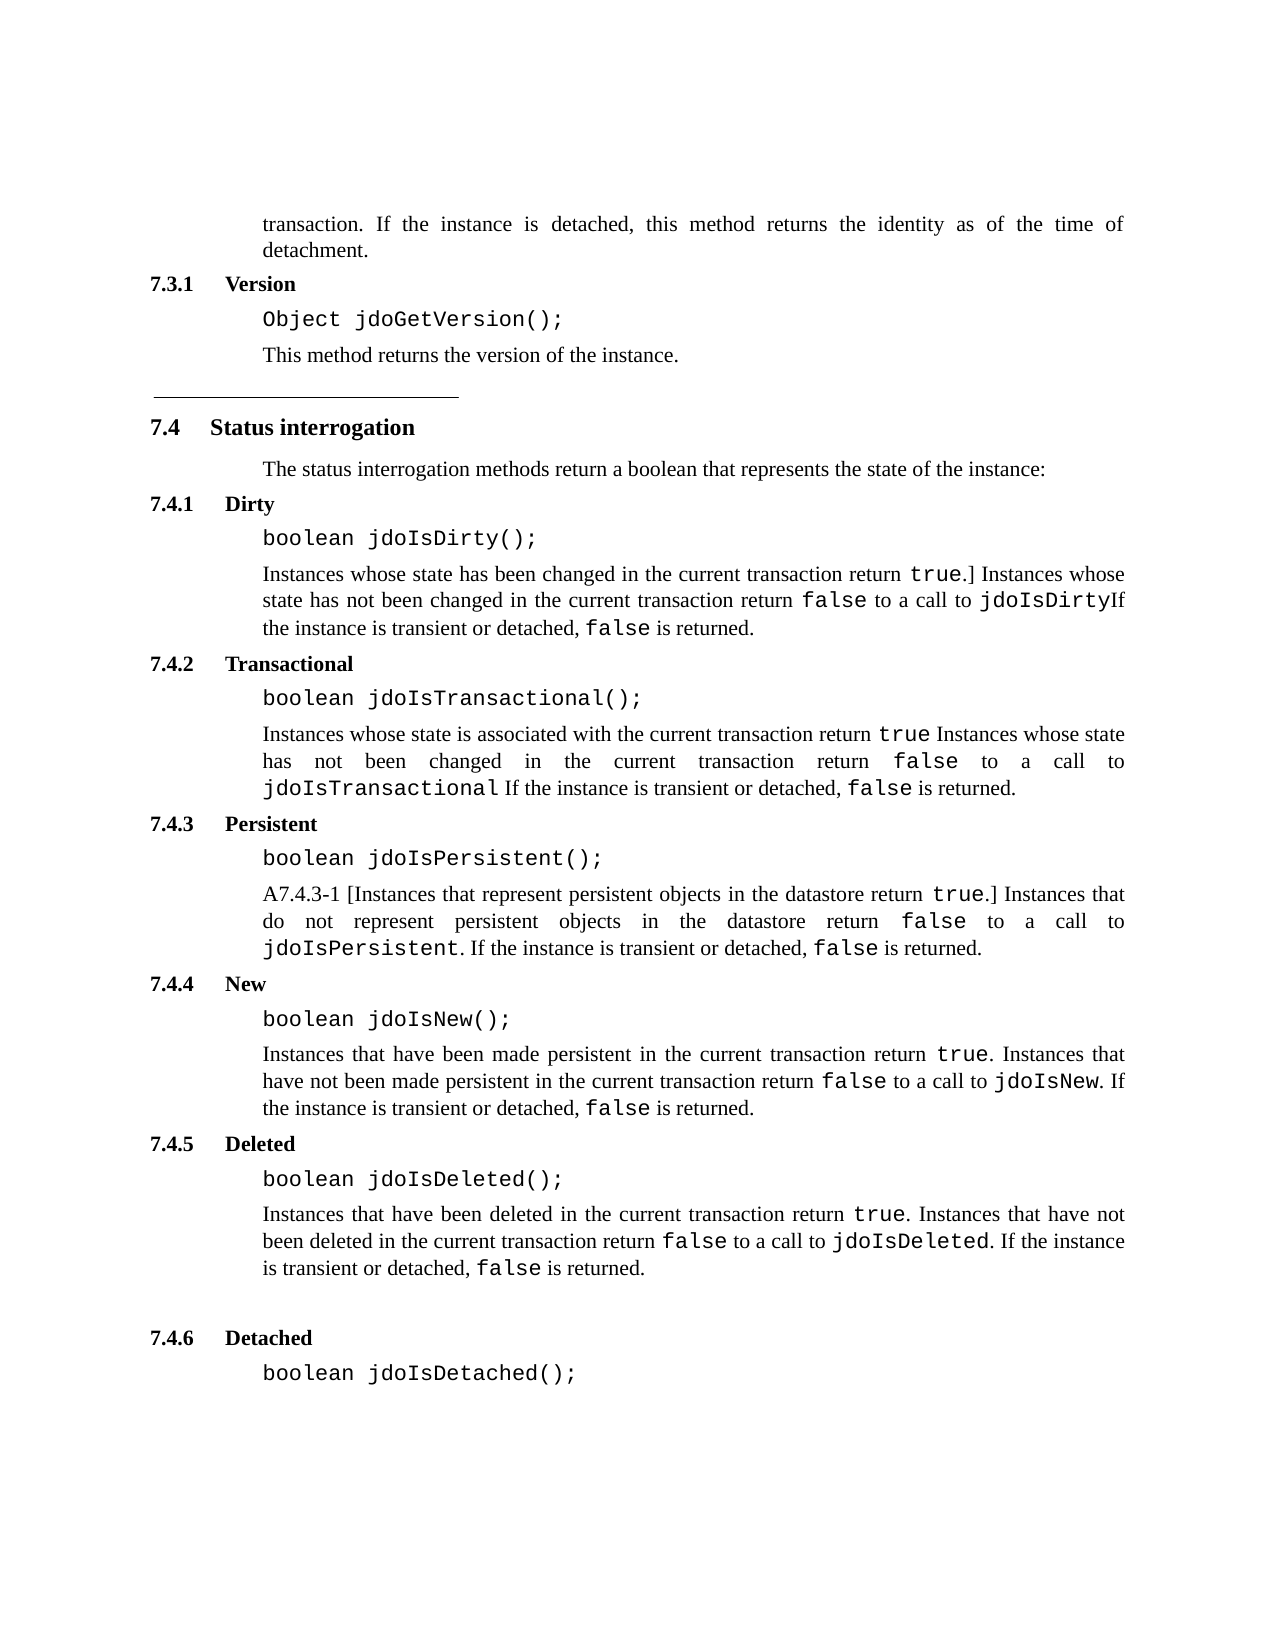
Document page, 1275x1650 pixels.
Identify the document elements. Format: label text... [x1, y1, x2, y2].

subtitle Transactional [150, 650, 1125, 676]
subtitle Version [150, 270, 1125, 296]
text The status interrogation methods return a boolean that represents the state of the instance: [262, 455, 1125, 481]
subtitle Dirty [150, 490, 1125, 516]
text A7.4.5-1 [Instances that have been deleted in the current transaction return true.] A7.4.5-2 [Instances that have not been deleted in the current transaction return false to a call to jdoIsDeleted]. A7.4.5-3 [If the instance is transient or detached, false is returned.] [262, 1201, 1125, 1282]
subtitle Status interrogation [150, 413, 1125, 441]
text A7.4.2-1 [Instances whose state is associated with the current transaction return true]. A7.4.2-2 [Instances whose state has not been changed in the current transaction return false to a call to jdoIsTransactional]. A7.4.2-3 [If the instance is transient or detached, false is returned.] [262, 721, 1125, 802]
text Object jdoGetVersion(); [262, 307, 1125, 333]
text boolean jdoIsTransactional(); [262, 686, 1125, 712]
text A7.3-4 [This method returns the JDO identity of the instance.] A7.3-5 [If the instance is transient, null is returned.] A7.3-6 [If the identity is being changed in a transaction, this method returns the current identity in the transaction.] If the instance is detached, this method returns the identity as of the time of detachment. [262, 210, 1125, 262]
text A7.3.1-1 [This method returns the version of the instance.] [262, 341, 1125, 367]
subtitle Persistent [150, 810, 1125, 836]
subtitle Deleted [150, 1130, 1125, 1156]
text boolean jdoIsDeleted(); [262, 1167, 1125, 1193]
text boolean jdoIsPersistent(); [262, 846, 1125, 872]
subtitle Detached [150, 1324, 1125, 1351]
text boolean jdoIsNew(); [262, 1006, 1125, 1032]
text A7.4.4-1 [Instances that have been made persistent in the current transaction return true.] A7.4.4-2 [Instances that have not been made persistent in the current transaction return false to a call to jdoIsNew]. A7.4.4-3 [If the instance is transient or detached, false is returned.] [262, 1041, 1125, 1122]
text A7.4.1-1 [Instances whose state has been changed in the current transaction return true.] A7.4.1-2 [Instances whose state has not been changed in the current transaction return false to a call to jdoIsDirty]. A7.4.1-3 [If the instance is transient or detached, false is returned.] [262, 561, 1125, 641]
subtitle New [150, 970, 1125, 996]
text boolean jdoIsDirty(); [262, 526, 1125, 552]
text A7.4.3-1 [Instances that represent persistent objects in the datastore return true.] A7.4.3-2 [Instances that do not represent persistent objects in the datastore return false to a call to jdoIsPersistent]A7.4.3-3 [. If the instance is transient or detached, false is returned.] [262, 881, 1125, 962]
text boolean jdoIsDetached(); [262, 1361, 1125, 1387]
